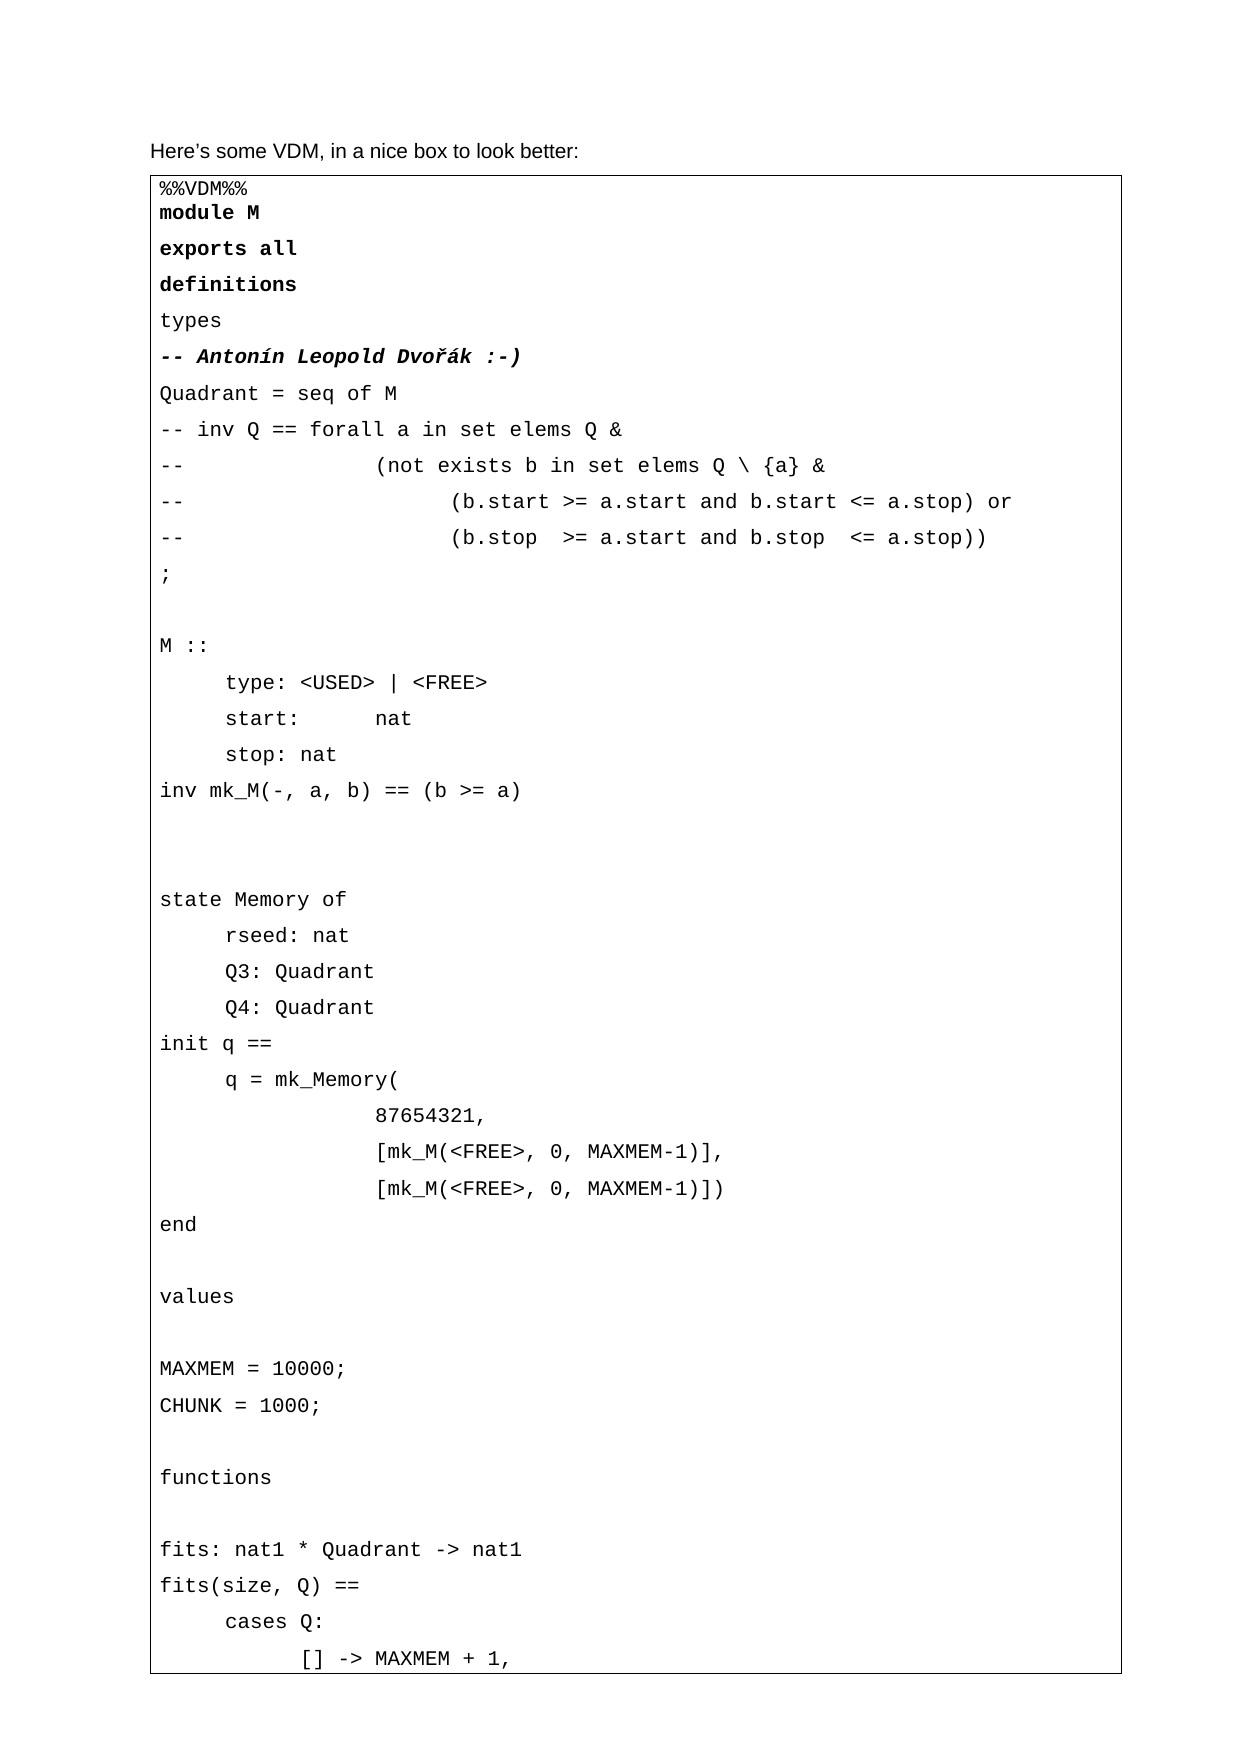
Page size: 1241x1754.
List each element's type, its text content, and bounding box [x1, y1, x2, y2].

text -- (b.start >= a.start and b.start <= a.stop) or [151, 488, 1121, 514]
text CHUNK = 1000; [151, 1391, 1121, 1418]
text [mk_M(<FREE>, 0, MAXMEM-1)], [151, 1138, 1121, 1165]
text ; [151, 560, 1121, 587]
text functions [151, 1464, 1121, 1491]
text state Memory of [151, 885, 1121, 912]
text 87654321, [151, 1102, 1121, 1129]
text start: nat [151, 705, 1121, 731]
text types [151, 307, 1121, 334]
text Q3: Quadrant [151, 958, 1121, 984]
text -- (not exists b in set elems Q \ {a} & [151, 452, 1121, 478]
text module M [151, 199, 1121, 225]
text type: <USED> | <FREE> [151, 668, 1121, 695]
text definitions [151, 271, 1121, 298]
text inv mk_M(-, a, b) == (b >= a) [151, 777, 1121, 804]
text M :: [151, 632, 1121, 659]
text [mk_M(<FREE>, 0, MAXMEM-1)]) [151, 1174, 1121, 1201]
text stop: nat [151, 741, 1121, 768]
text q = mk_Memory( [151, 1066, 1121, 1093]
text Here’s some VDM, in a nice box to look better: [150, 138, 1122, 162]
text MAXMEM = 10000; [151, 1355, 1121, 1382]
text -- inv Q == forall a in set elems Q & [151, 416, 1121, 442]
text -- Antonín Leopold Dvořák :-) [151, 343, 1121, 370]
text cases Q: [151, 1608, 1121, 1635]
text end [151, 1211, 1121, 1237]
text %%VDM%% [151, 176, 1121, 199]
text Quadrant = seq of M [151, 379, 1121, 406]
text Q4: Quadrant [151, 994, 1121, 1021]
text fits(size, Q) == [151, 1572, 1121, 1599]
text [] -> MAXMEM + 1, [151, 1644, 1121, 1673]
text values [151, 1283, 1121, 1310]
text init q == [151, 1030, 1121, 1057]
text -- (b.stop >= a.start and b.stop <= a.stop)) [151, 524, 1121, 551]
text rseed: nat [151, 922, 1121, 948]
text exports all [151, 235, 1121, 262]
text fits: nat1 * Quadrant -> nat1 [151, 1536, 1121, 1563]
